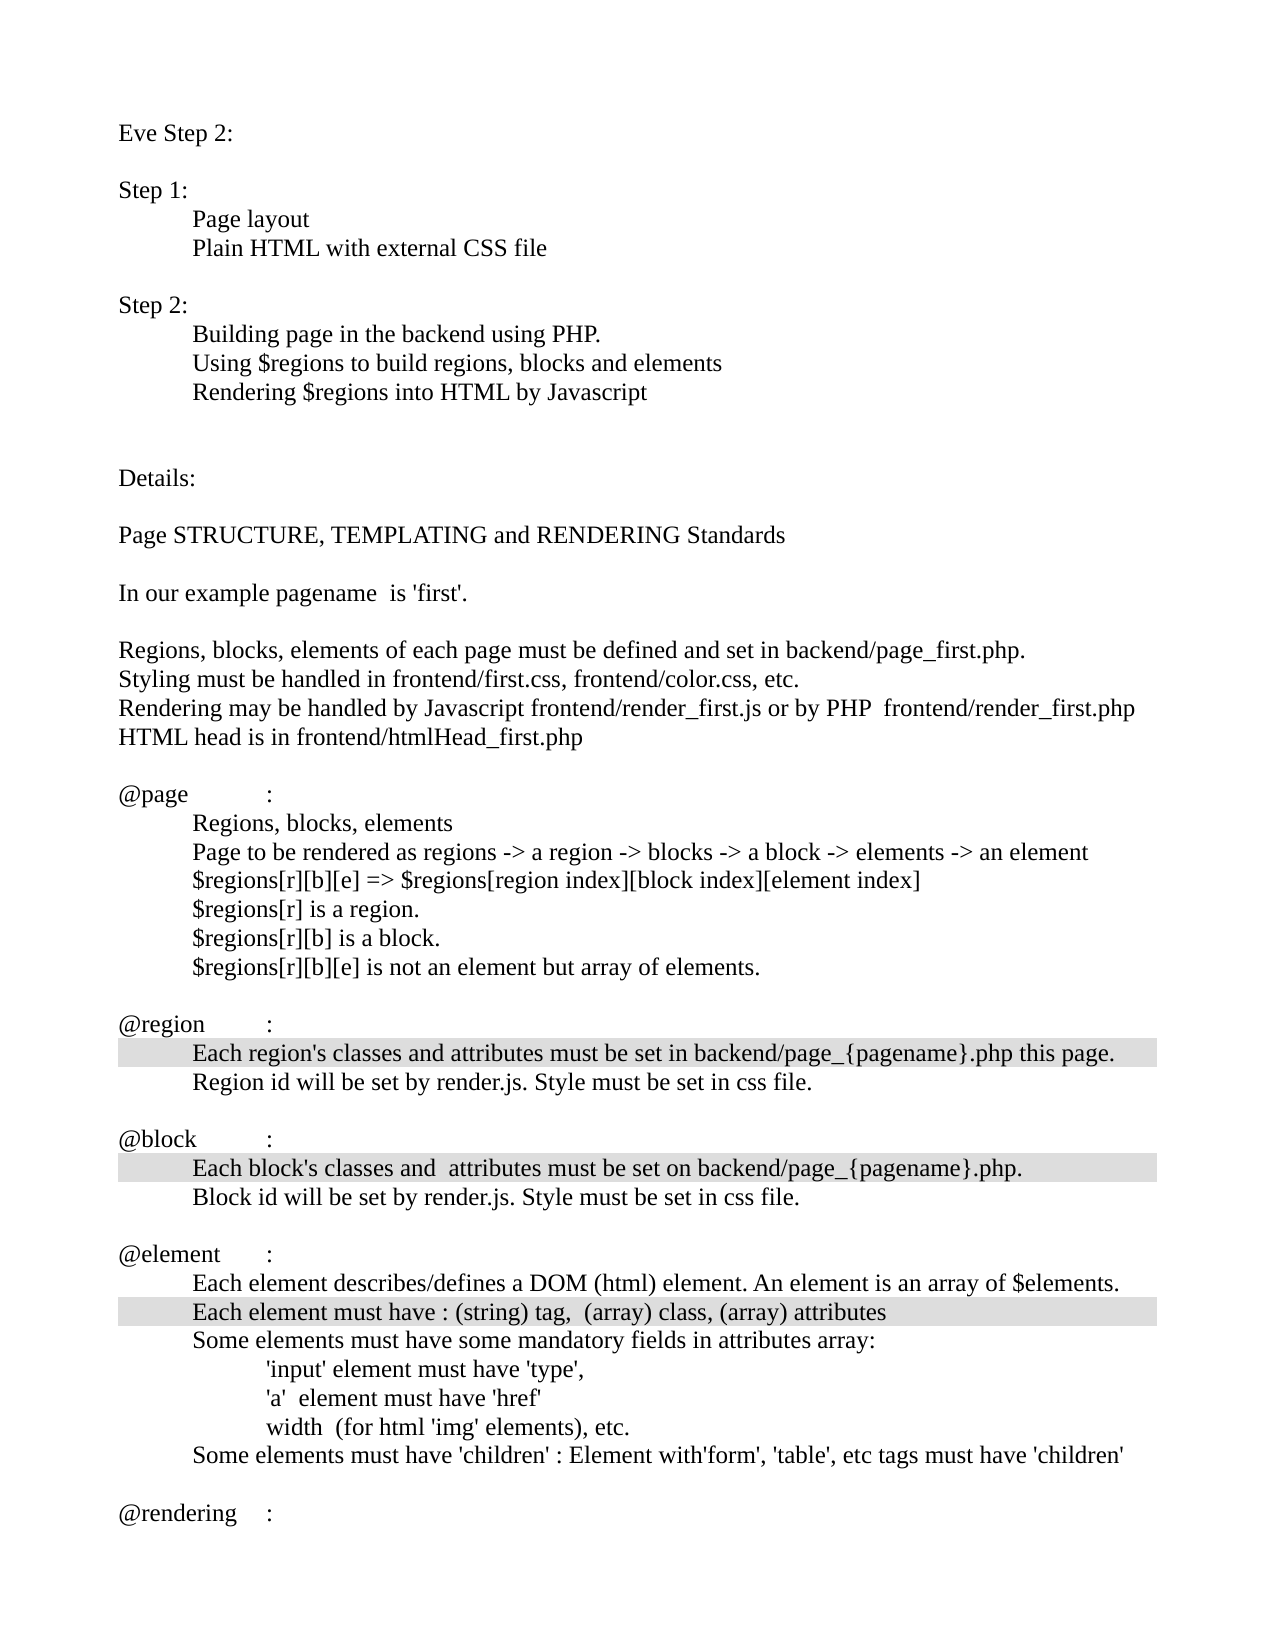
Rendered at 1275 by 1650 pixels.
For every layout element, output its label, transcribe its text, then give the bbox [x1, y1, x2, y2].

text Step 2: [118, 291, 1157, 319]
text Regions, blocks, elements of each page must be defined and set in backend/page_first.php. [118, 636, 1157, 664]
text Plain HTML with external CSS file [118, 233, 1157, 262]
text Regions, blocks, elements [118, 808, 1157, 837]
text Region id will be set by render.js. Style must be set in css file. [118, 1067, 1157, 1096]
text Each element describes/defines a DOM (html) element. An element is an array of $elements. [118, 1268, 1157, 1297]
text $regions[r][b][e] is not an element but array of elements. [118, 952, 1157, 981]
text @block : [118, 1124, 1157, 1153]
text Rendering $regions into HTML by Javascript [118, 377, 1157, 406]
text 'input' element must have 'type', [118, 1354, 1157, 1383]
text Page layout [118, 204, 1157, 233]
text Eve Step 2: [118, 118, 1157, 147]
text @element : [118, 1239, 1157, 1268]
text @rendering : [118, 1498, 1157, 1527]
text $regions[r][b] is a block. [118, 923, 1157, 952]
text HTML head is in frontend/htmlHead_first.php [118, 722, 1157, 751]
text Some elements must have 'children' : Element with'form', 'table', etc tags must have 'children' [118, 1441, 1157, 1469]
text Some elements must have some mandatory fields in attributes array: [118, 1326, 1157, 1354]
text width (for html 'img' elements), etc. [118, 1412, 1157, 1441]
text Each element must have : (string) tag, (array) class, (array) attributes [118, 1297, 1157, 1326]
text In our example pagename is 'first'. [118, 578, 1157, 607]
text @region : [118, 1009, 1157, 1038]
text Details: [118, 463, 1157, 492]
text $regions[r] is a region. [118, 894, 1157, 923]
text Each block's classes and attributes must be set on backend/page_{pagename}.php. [118, 1153, 1157, 1182]
text @page : [118, 779, 1157, 808]
text Step 1: [118, 176, 1157, 204]
text $regions[r][b][e] => $regions[region index][block index][element index] [118, 866, 1157, 894]
text Styling must be handled in frontend/first.css, frontend/color.css, etc. [118, 664, 1157, 693]
text Building page in the backend using PHP. [118, 319, 1157, 348]
text Page to be rendered as regions -> a region -> blocks -> a block -> elements -> an element [118, 837, 1157, 866]
text Each region's classes and attributes must be set in backend/page_{pagename}.php this page. [118, 1038, 1157, 1067]
text Page STRUCTURE, TEMPLATING and RENDERING Standards [118, 521, 1157, 549]
text Using $regions to build regions, blocks and elements [118, 348, 1157, 377]
text Block id will be set by render.js. Style must be set in css file. [118, 1182, 1157, 1211]
text 'a' element must have 'href' [118, 1383, 1157, 1412]
text Rendering may be handled by Javascript frontend/render_first.js or by PHP frontend/render_first.php [118, 693, 1157, 722]
